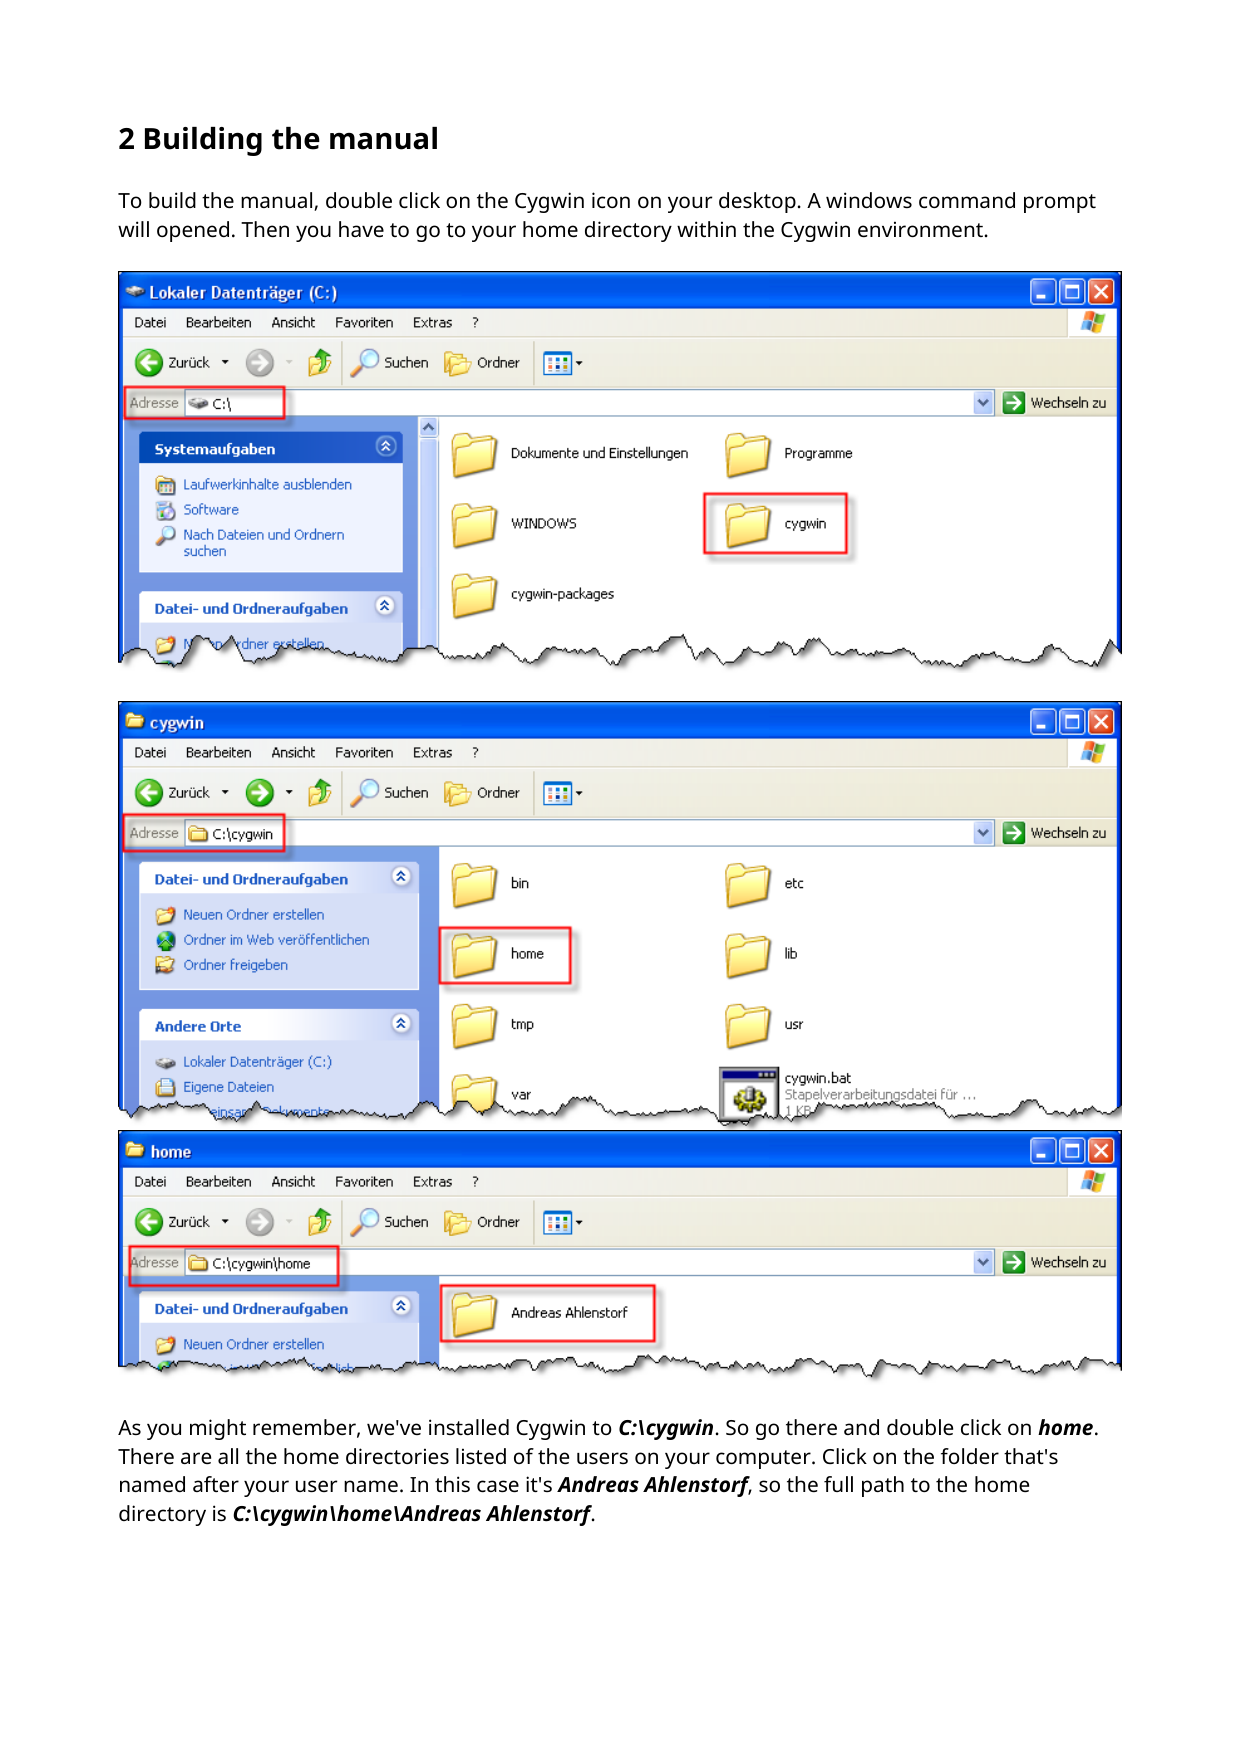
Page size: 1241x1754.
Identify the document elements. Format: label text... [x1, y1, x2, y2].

picture [118, 701, 1122, 1386]
text As you might remember, we've installed Cygwin to C:\cygwin. So go there and double click on home. There are all the home directories listed of the users on your computer. Click on the folder that's named after your user name. In this case it's Andreas Ahlenstorf, so the full path to the home directory is C:\cygwin\home\Andreas Ahlenstorf. [118, 1413, 1122, 1527]
text To build the manual, double click on the Cygwin icon on your desktop. A windows command prompt will opened. Then you have to go to your home directory within the Cygwin environment. [118, 186, 1122, 243]
picture [118, 271, 1122, 673]
subtitle 2 Building the manual [118, 118, 1122, 158]
